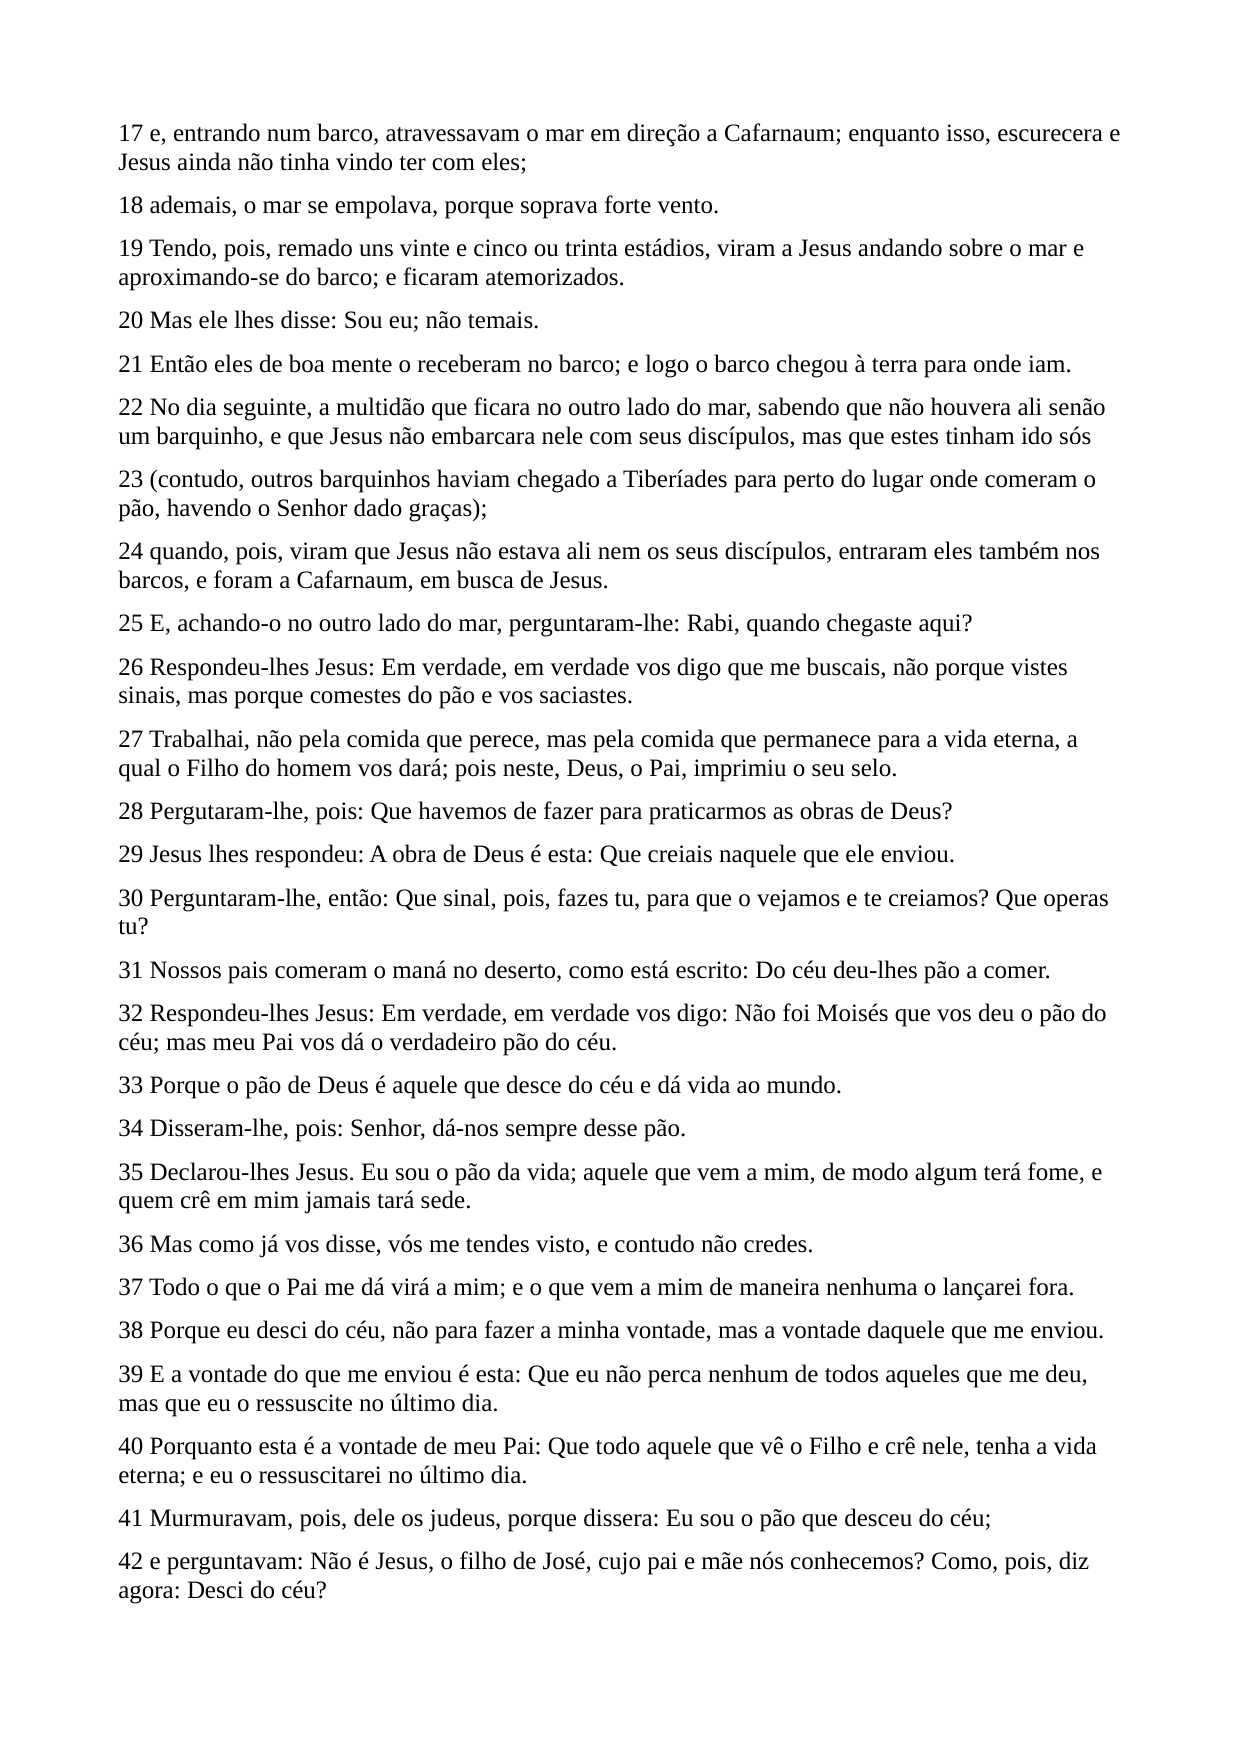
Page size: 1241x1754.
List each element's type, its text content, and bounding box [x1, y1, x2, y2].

text 31 Nossos pais comeram o maná no deserto, como está escrito: Do céu deu-lhes pão a comer. [118, 955, 1122, 983]
text 22 No dia seguinte, a multidão que ficara no outro lado do mar, sabendo que não houvera ali senão um barquinho, e que Jesus não embarcara nele com seus discípulos, mas que estes tinham ido sós [118, 392, 1122, 450]
text 42 e perguntavam: Não é Jesus, o filho de José, cujo pai e mãe nós conhecemos? Como, pois, diz agora: Desci do céu? [118, 1546, 1122, 1604]
text 21 Então eles de boa mente o receberam no barco; e logo o barco chegou à terra para onde iam. [118, 349, 1122, 378]
text 36 Mas como já vos disse, vós me tendes visto, e contudo não credes. [118, 1229, 1122, 1258]
text 40 Porquanto esta é a vontade de meu Pai: Que todo aquele que vê o Filho e crê nele, tenha a vida eterna; e eu o ressuscitarei no último dia. [118, 1431, 1122, 1488]
text 32 Respondeu-lhes Jesus: Em verdade, em verdade vos digo: Não foi Moisés que vos deu o pão do céu; mas meu Pai vos dá o verdadeiro pão do céu. [118, 998, 1122, 1056]
text 41 Murmuravam, pois, dele os judeus, porque dissera: Eu sou o pão que desceu do céu; [118, 1503, 1122, 1532]
text 33 Porque o pão de Deus é aquele que desce do céu e dá vida ao mundo. [118, 1070, 1122, 1099]
text 20 Mas ele lhes disse: Sou eu; não temais. [118, 306, 1122, 334]
text 28 Pergutaram-lhe, pois: Que havemos de fazer para praticarmos as obras de Deus? [118, 796, 1122, 825]
text 17 e, entrando num barco, atravessavam o mar em direção a Cafarnaum; enquanto isso, escurecera e Jesus ainda não tinha vindo ter com eles; [118, 118, 1122, 176]
text 34 Disseram-lhe, pois: Senhor, dá-nos sempre desse pão. [118, 1113, 1122, 1142]
text 26 Respondeu-lhes Jesus: Em verdade, em verdade vos digo que me buscais, não porque vistes sinais, mas porque comestes do pão e vos saciastes. [118, 652, 1122, 709]
text 30 Perguntaram-lhe, então: Que sinal, pois, fazes tu, para que o vejamos e te creiamos? Que operas tu? [118, 883, 1122, 940]
text 23 (contudo, outros barquinhos haviam chegado a Tiberíades para perto do lugar onde comeram o pão, havendo o Senhor dado graças); [118, 464, 1122, 522]
text 29 Jesus lhes respondeu: A obra de Deus é esta: Que creiais naquele que ele enviou. [118, 839, 1122, 868]
text 18 ademais, o mar se empolava, porque soprava forte vento. [118, 190, 1122, 219]
text 25 E, achando-o no outro lado do mar, perguntaram-lhe: Rabi, quando chegaste aqui? [118, 608, 1122, 637]
text 27 Trabalhai, não pela comida que perece, mas pela comida que permanece para a vida eterna, a qual o Filho do homem vos dará; pois neste, Deus, o Pai, imprimiu o seu selo. [118, 724, 1122, 781]
text 37 Todo o que o Pai me dá virá a mim; e o que vem a mim de maneira nenhuma o lançarei fora. [118, 1272, 1122, 1301]
text 35 Declarou-lhes Jesus. Eu sou o pão da vida; aquele que vem a mim, de modo algum terá fome, e quem crê em mim jamais tará sede. [118, 1157, 1122, 1214]
text 39 E a vontade do que me enviou é esta: Que eu não perca nenhum de todos aqueles que me deu, mas que eu o ressuscite no último dia. [118, 1359, 1122, 1416]
text 24 quando, pois, viram que Jesus não estava ali nem os seus discípulos, entraram eles também nos barcos, e foram a Cafarnaum, em busca de Jesus. [118, 536, 1122, 594]
text 38 Porque eu desci do céu, não para fazer a minha vontade, mas a vontade daquele que me enviou. [118, 1316, 1122, 1344]
text 19 Tendo, pois, remado uns vinte e cinco ou trinta estádios, viram a Jesus andando sobre o mar e aproximando-se do barco; e ficaram atemorizados. [118, 233, 1122, 291]
